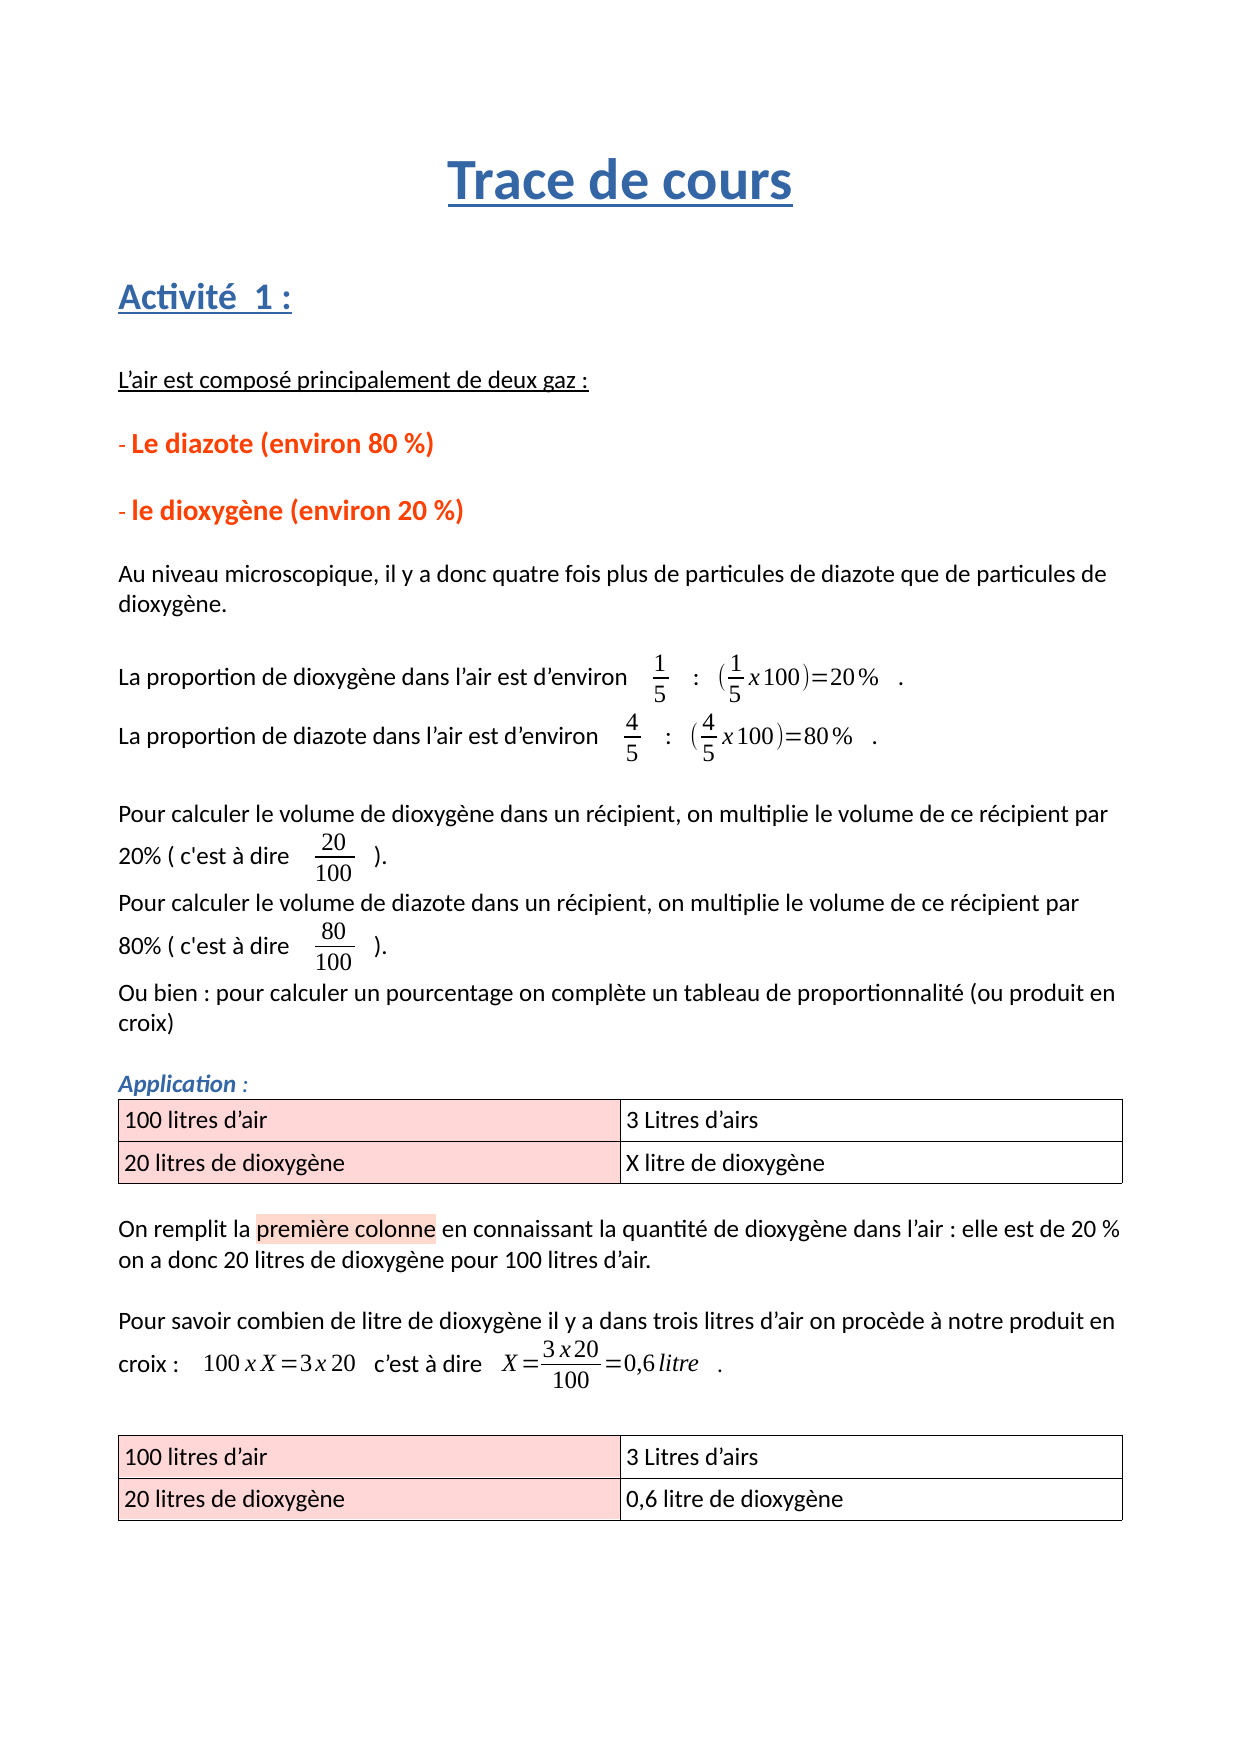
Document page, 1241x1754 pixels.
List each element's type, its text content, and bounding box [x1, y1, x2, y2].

text Ou bien : pour calculer un pourcentage on complète un tableau de proportionnalité (ou produit en croix) [118, 977, 1122, 1038]
table_cell 0,6 litre de dioxygène [621, 1479, 1122, 1519]
text La proportion de dioxygène dans l’air est d’environ :. [118, 649, 1122, 708]
text - le dioxygène (environ 20 %) [118, 492, 1122, 527]
table_header 100 litres d’air [119, 1436, 620, 1477]
text L’air est composé principalement de deux gaz : [118, 364, 1122, 395]
text Au niveau microscopique, il y a donc quatre fois plus de particules de diazote que de particules de dioxygène. [118, 558, 1122, 619]
table_cell 20 litres de dioxygène [119, 1479, 620, 1519]
text Pour calculer le volume de dioxygène dans un récipient, on multiplie le volume de ce récipient par 20% ( c'est à dire ). [118, 798, 1122, 887]
text Pour savoir combien de litre de dioxygène il y a dans trois litres d’air on procède à notre produit en croix : c’est à dire. [118, 1305, 1122, 1394]
text Application : [118, 1068, 1122, 1099]
text On remplit la première colonne en connaissant la quantité de dioxygène dans l’air : elle est de 20 % on a donc 20 litres de dioxygène pour 100 litres d’air. [118, 1213, 1122, 1274]
text La proportion de diazote dans l’air est d’environ :. [118, 708, 1122, 767]
text Activité 1 : [118, 273, 1122, 318]
text Pour calculer le volume de diazote dans un récipient, on multiplie le volume de ce récipient par 80% ( c'est à dire ). [118, 887, 1122, 977]
table_cell 20 litres de dioxygène [119, 1142, 620, 1183]
table_header 3 Litres d’airs [621, 1100, 1122, 1141]
table_header 3 Litres d’airs [621, 1436, 1122, 1477]
table_cell X litre de dioxygène [621, 1142, 1122, 1183]
text - Le diazote (environ 80 %) [118, 425, 1122, 461]
table_header 100 litres d’air [119, 1100, 620, 1141]
title Trace de cours [118, 143, 1122, 214]
